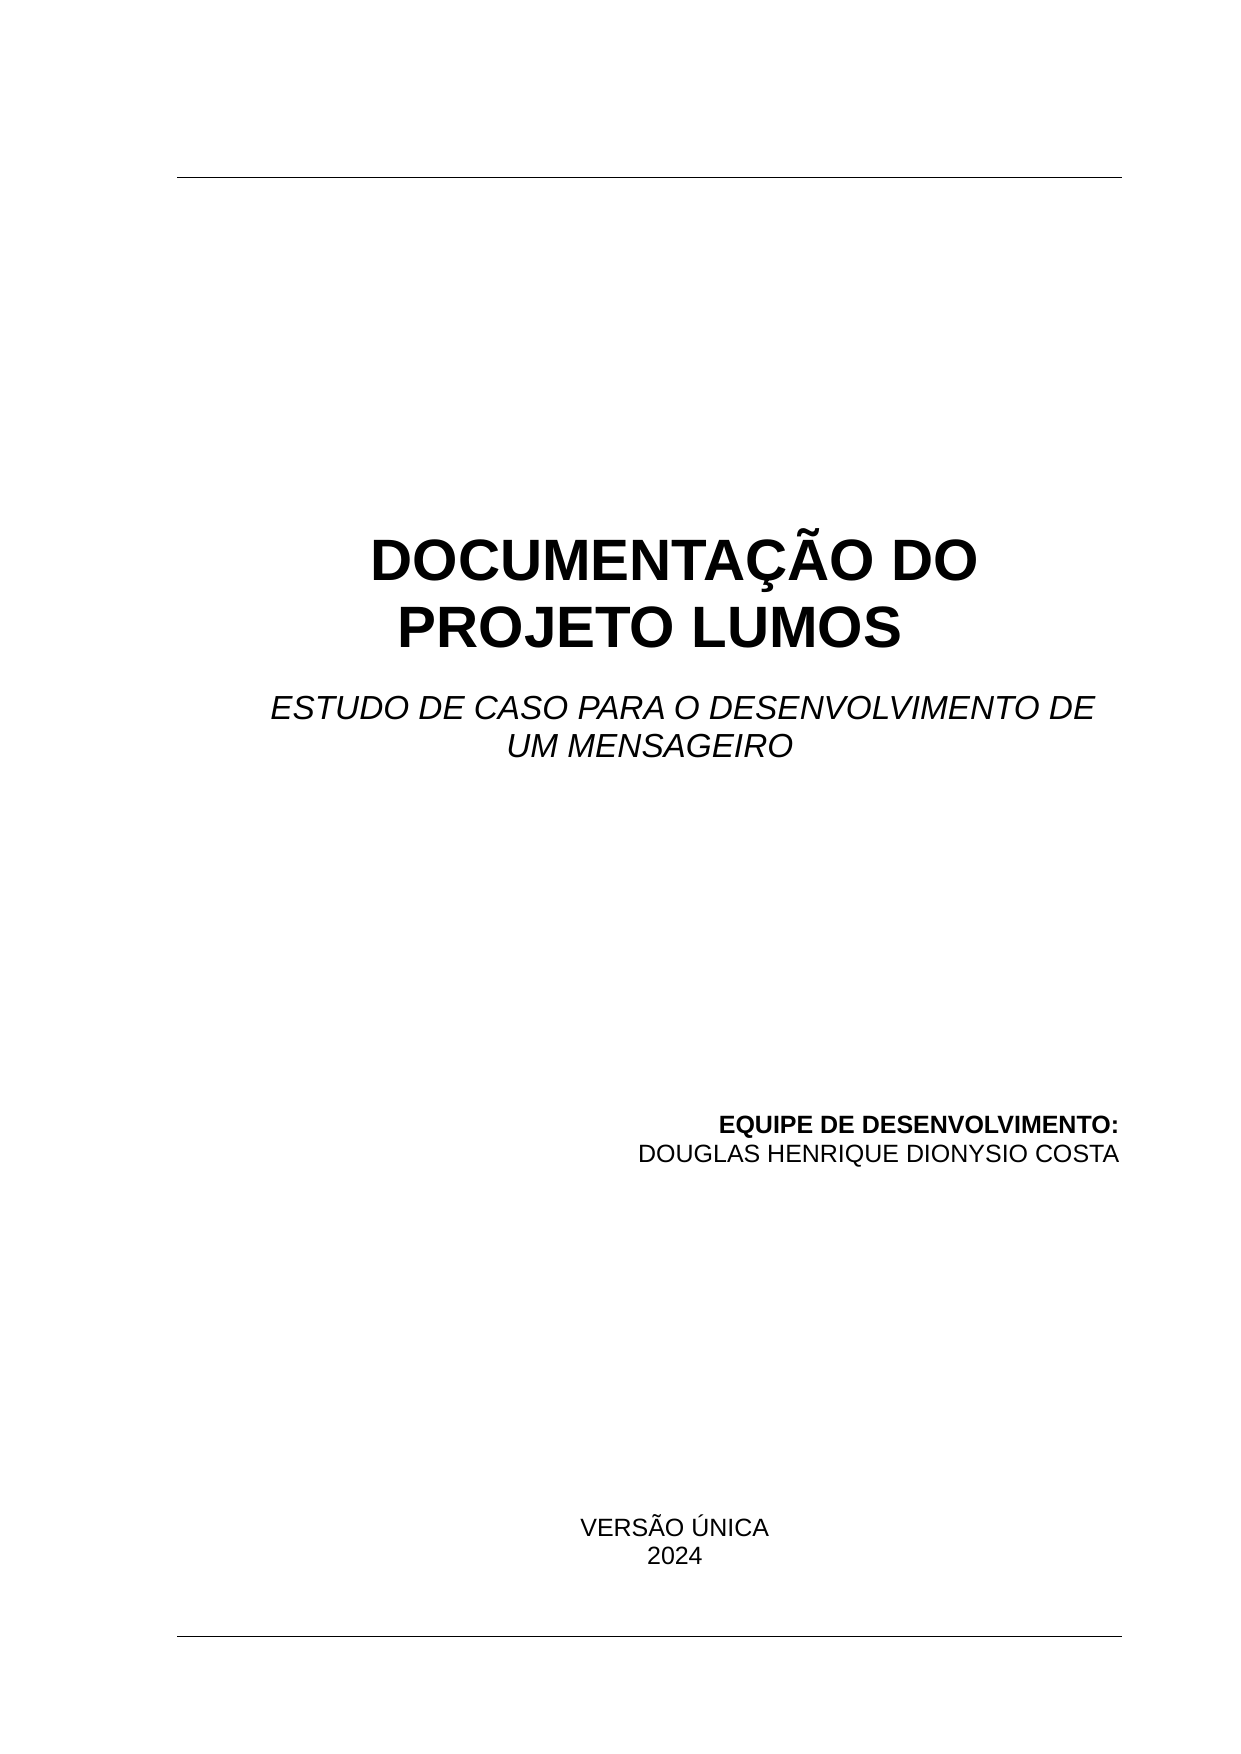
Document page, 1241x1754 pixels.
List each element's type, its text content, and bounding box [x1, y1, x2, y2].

title DOCUMENTAÇÃO DO PROJETO LUMOS [180, 525, 1119, 659]
title VERSÃO ÚNICA [180, 1512, 1119, 1541]
title ESTUDO DE CASO PARA O DESENVOLVIMENTO DE UM MENSAGEIRO [180, 688, 1119, 765]
title EQUIPE DE DESENVOLVIMENTO: [180, 1110, 1119, 1139]
title DOUGLAS HENRIQUE DIONYSIO COSTA [180, 1139, 1119, 1167]
title 2024 [180, 1541, 1119, 1570]
